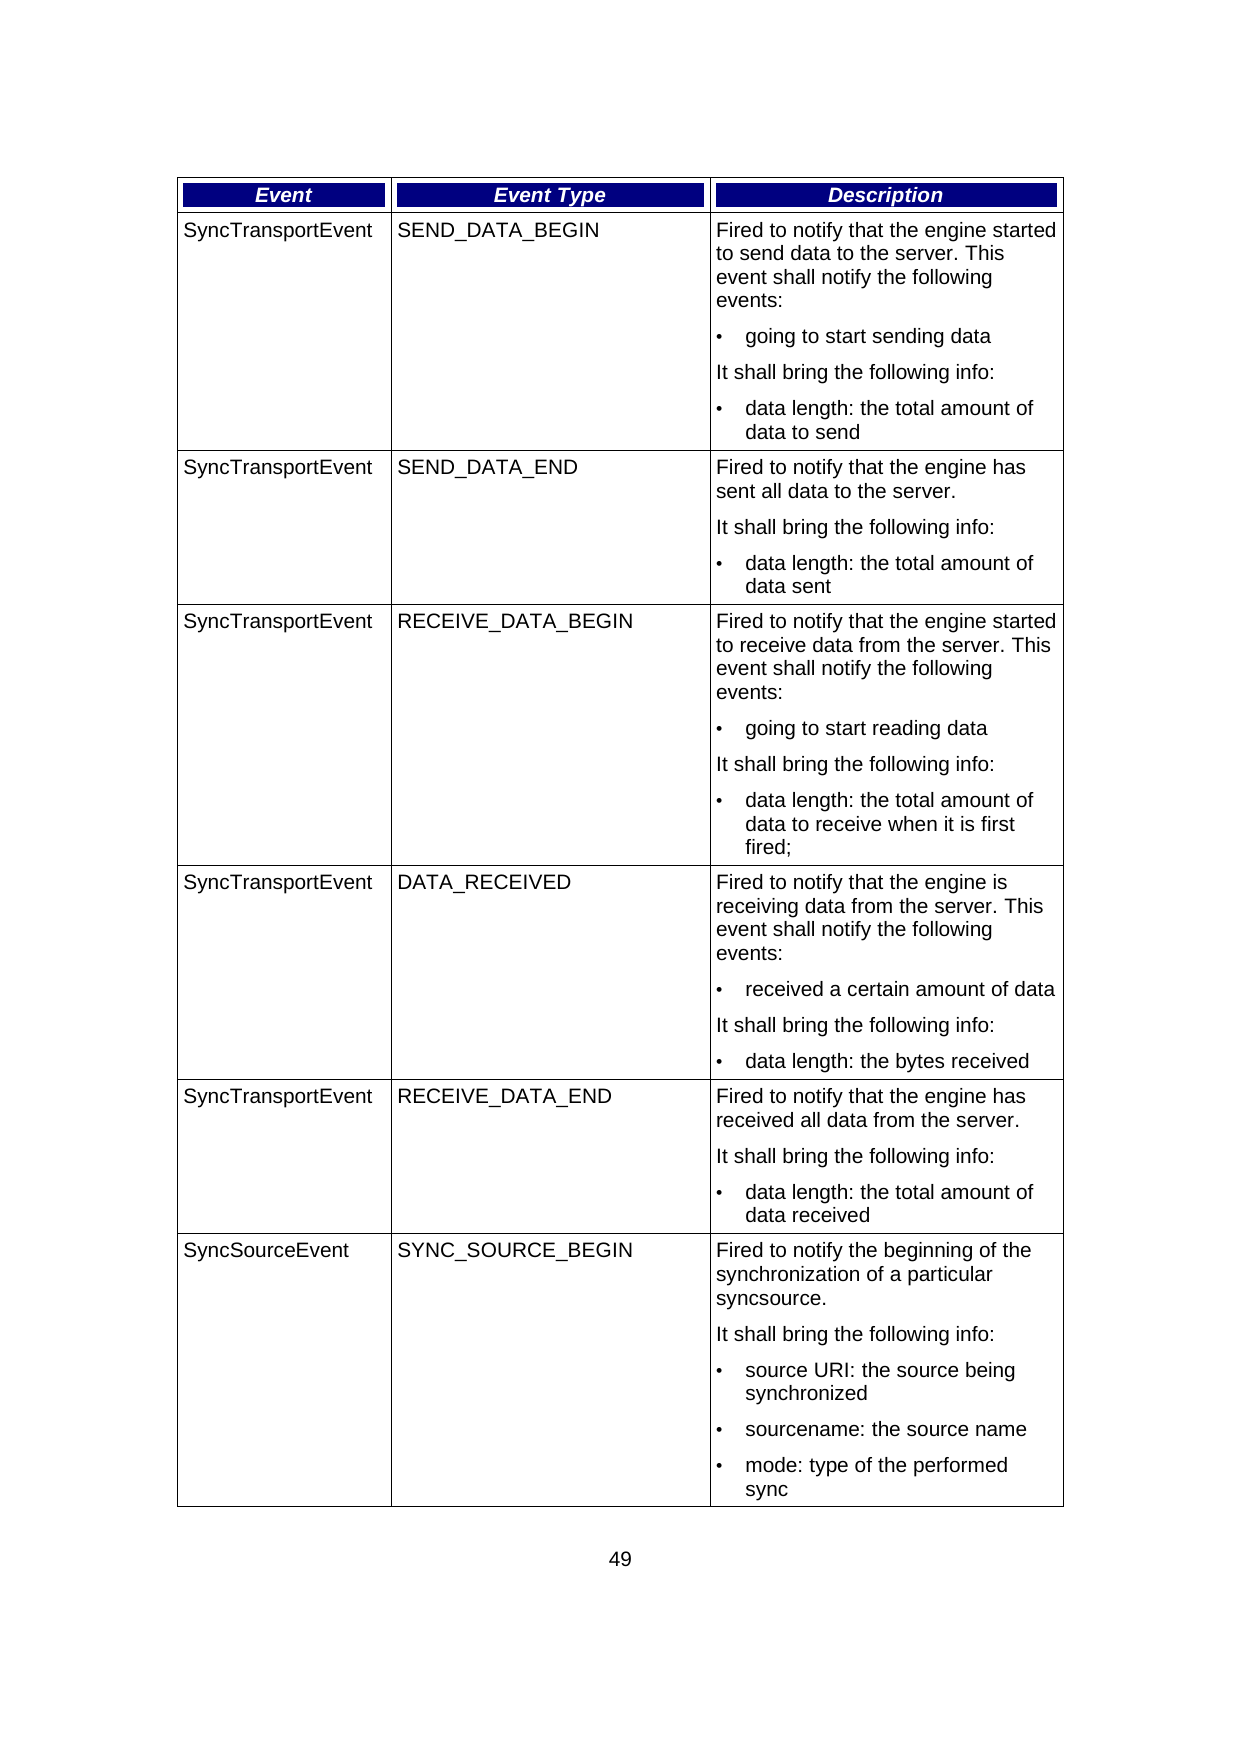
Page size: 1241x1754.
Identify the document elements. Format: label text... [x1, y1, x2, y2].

table_cell Fired to notify that the engine started to receive data from the server. This event shall notify the following events: going to start reading data It shall bring the following info: data length: the total amount of data to receive when it is first fired; [711, 605, 1063, 865]
table_cell SyncTransportEvent [178, 1080, 391, 1233]
table_cell Fired to notify the beginning of the synchronization of a particular syncsource. It shall bring the following info: source URI: the source being synchronized sourcename: the source name mode: type of the performed sync date: a Date object representing the date and time of the beginning of the synchronization [711, 1234, 1063, 1506]
table_cell SyncTransportEvent [178, 866, 391, 1079]
table_cell Fired to notify that the engine has sent all data to the server. It shall bring the following info: data length: the total amount of data sent [711, 451, 1063, 604]
table_cell RECEIVE_DATA_END [392, 1080, 710, 1233]
table_cell RECEIVE_DATA_BEGIN [392, 605, 710, 865]
table_cell Fired to notify that the engine started to send data to the server. This event shall notify the following events: going to start sending data It shall bring the following info: data length: the total amount of data to send [711, 213, 1063, 450]
table_cell SEND_DATA_BEGIN [392, 213, 710, 450]
table_header Event Type [392, 178, 710, 212]
table_cell SEND_DATA_END [392, 451, 710, 604]
table_cell Fired to notify that the engine has received all data from the server. It shall bring the following info: data length: the total amount of data received [711, 1080, 1063, 1233]
table_cell SYNC_SOURCE_BEGIN [392, 1234, 710, 1506]
table_cell Fired to notify that the engine is receiving data from the server. This event shall notify the following events: received a certain amount of data It shall bring the following info: data length: the bytes received [711, 866, 1063, 1079]
table_cell SyncSourceEvent [178, 1234, 391, 1506]
table_cell SyncTransportEvent [178, 451, 391, 604]
table_cell SyncTransportEvent [178, 605, 391, 865]
table_cell DATA_RECEIVED [392, 866, 710, 1079]
table_header Description [711, 178, 1063, 212]
table_header Event [178, 178, 391, 212]
table_cell SyncTransportEvent [178, 213, 391, 450]
